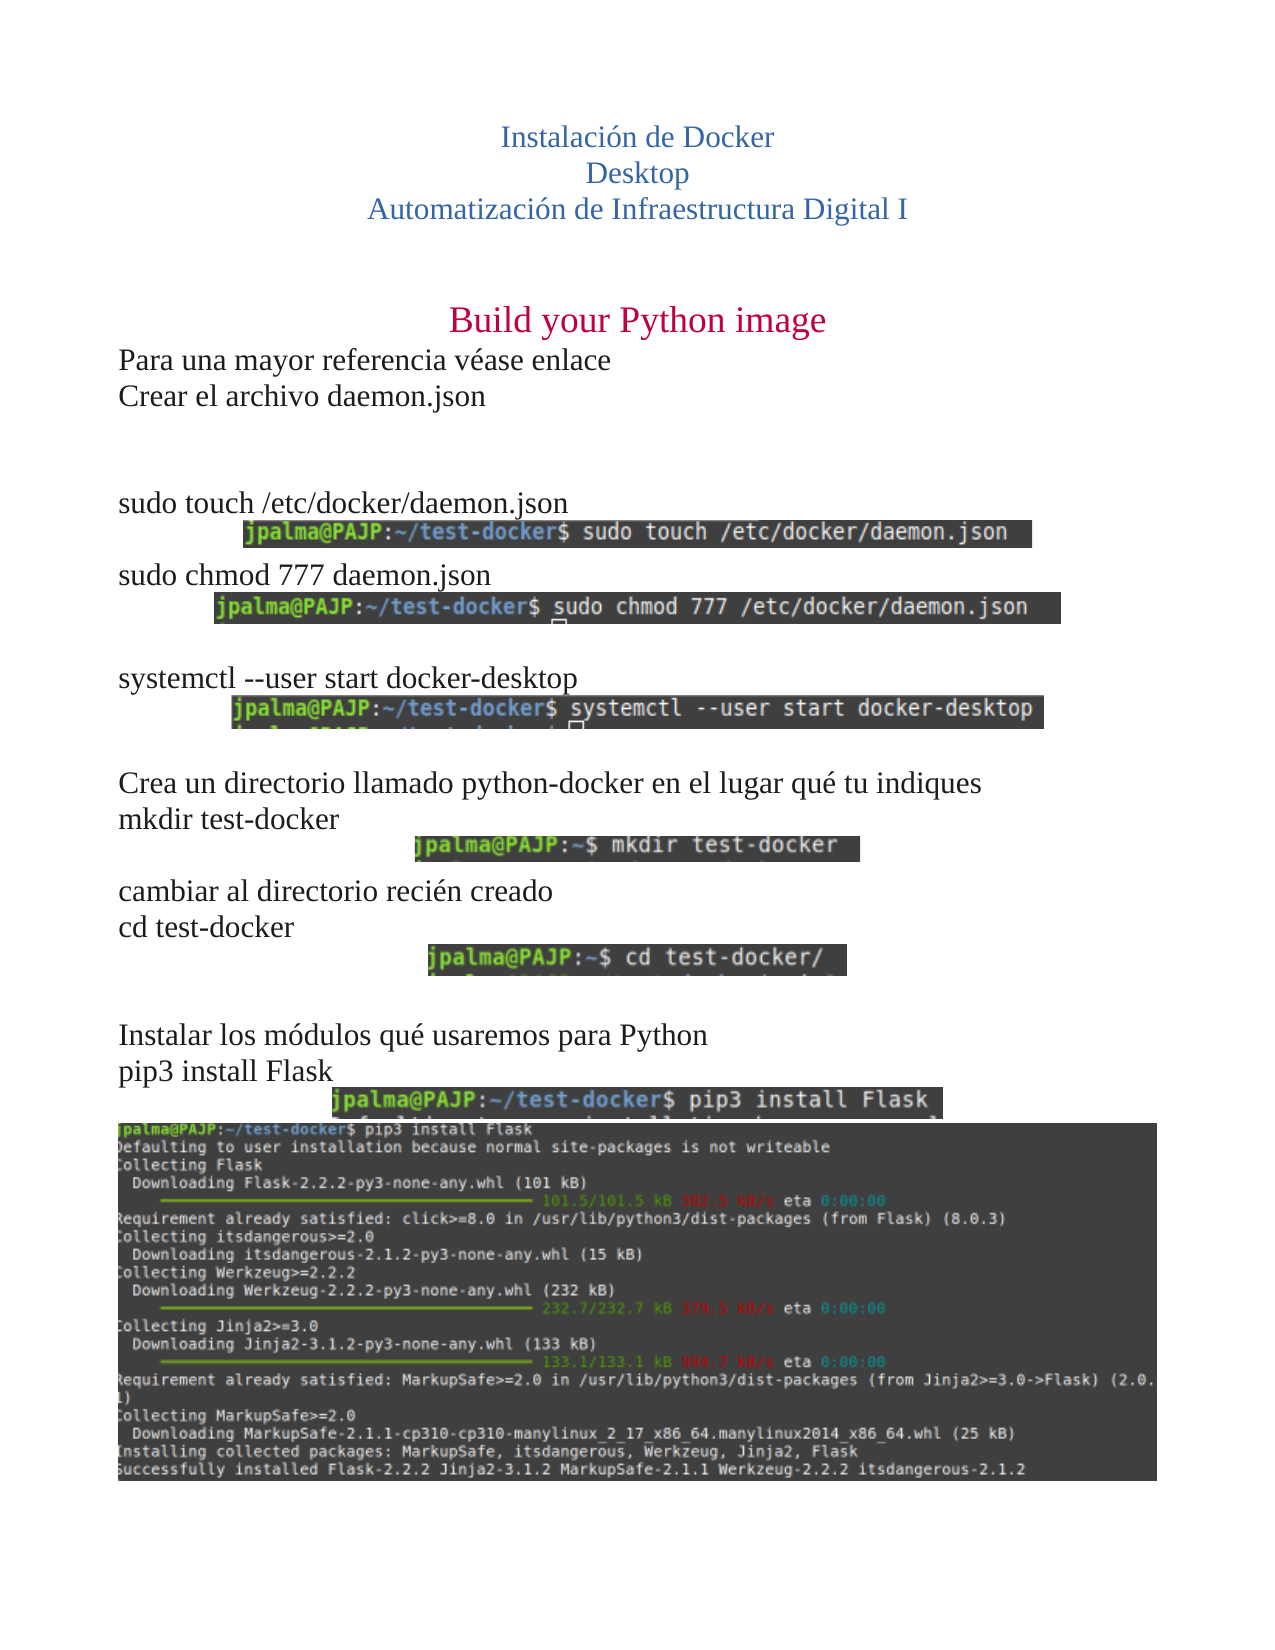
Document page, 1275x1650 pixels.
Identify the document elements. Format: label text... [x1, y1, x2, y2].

picture [414, 836, 861, 862]
text mkdir test-docker [118, 800, 1157, 836]
text cd test-docker [118, 908, 1157, 944]
text sudo chmod 777 daemon.json [118, 557, 1157, 592]
text cambiar al directorio recién creado [118, 872, 1157, 908]
picture [243, 520, 1033, 548]
text Para una mayor referencia véase enlace [118, 341, 1157, 377]
picture [332, 1087, 943, 1119]
text Crea un directorio llamado python-docker en el lugar qué tu indiques [118, 764, 1157, 800]
text Crear el archivo daemon.json [118, 377, 1157, 413]
text Automatización de Infraestructura Digital I [118, 190, 1157, 226]
picture [214, 592, 1061, 624]
picture [428, 944, 847, 976]
picture [231, 695, 1044, 729]
text systemctl --user start docker-desktop [118, 660, 1157, 696]
text pip3 install Flask [118, 1052, 1157, 1088]
text Build your Python image [118, 298, 1157, 341]
text Instalar los módulos qué usaremos para Python [118, 1016, 1157, 1052]
picture [118, 1123, 1157, 1481]
text Instalación de Docker [118, 118, 1157, 154]
text sudo touch /etc/docker/daemon.json [118, 485, 1157, 521]
text Desktop [118, 154, 1157, 190]
